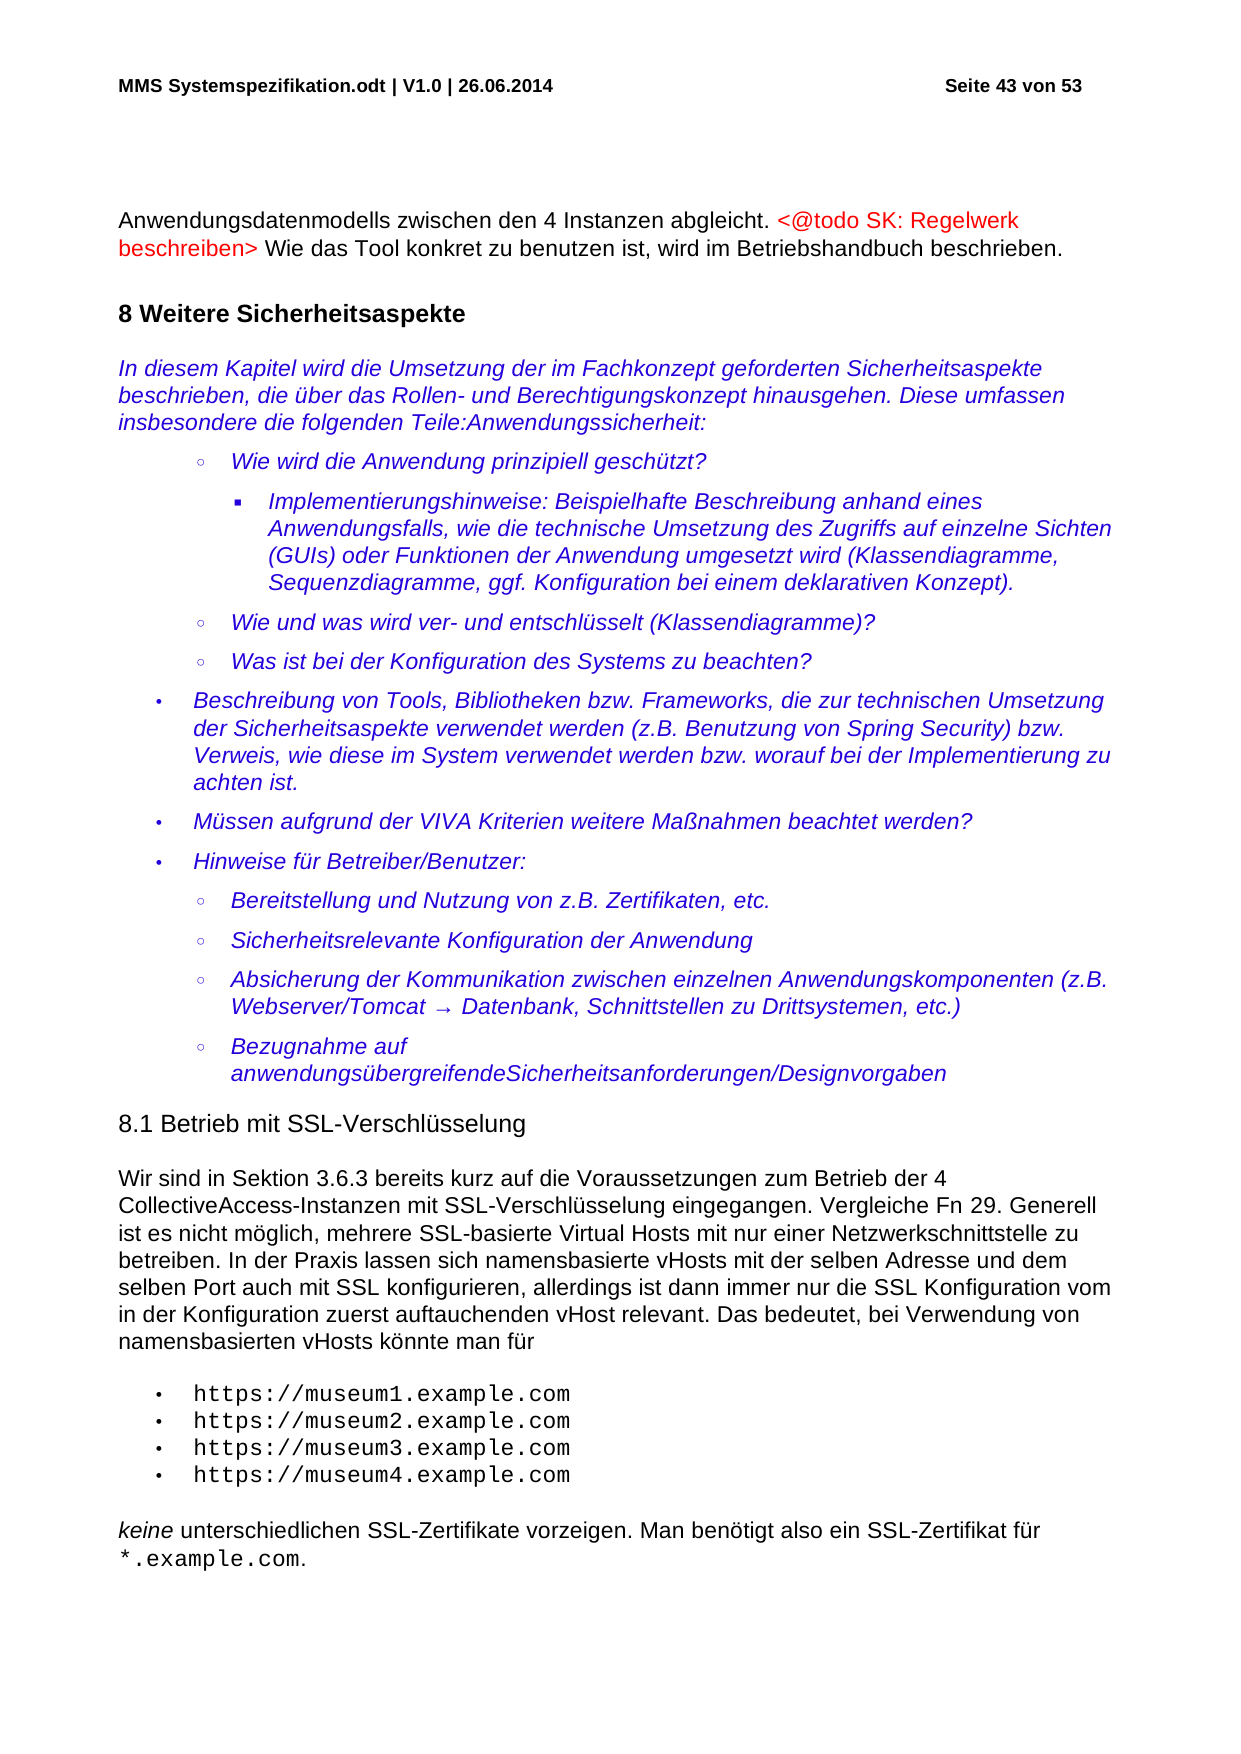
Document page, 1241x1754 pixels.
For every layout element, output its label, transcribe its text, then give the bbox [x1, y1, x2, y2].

list Wie wird die Anwendung prinzipiell geschützt? [193, 448, 1122, 475]
text keine unterschiedlichen SSL-Zertifikate vorzeigen. Man benötigt also ein SSL-Zertifikat für *.example.com. [118, 1517, 1122, 1573]
list https://museum4.example.com [156, 1463, 1122, 1490]
list Hinweise für Betreiber/Benutzer: [156, 847, 1122, 874]
subtitle Betrieb mit SSL-Verschlüsselung [43, 1111, 1122, 1138]
list Wie und was wird ver- und entschlüsselt (Klassendiagramme)? [193, 608, 1122, 635]
list Bereitstellung und Nutzung von z.B. Zertifikaten, etc. [193, 887, 1122, 914]
text Anwendungsdatenmodells zwischen den 4 Instanzen abgleicht. <@todo SK: Regelwerk beschreiben> Wie das Tool konkret zu benutzen ist, wird im Betriebshandbuch beschrieben. [118, 207, 1122, 261]
list Bezugnahme auf anwendungsübergreifendeSicherheitsanforderungen/Designvorgaben [193, 1032, 1122, 1086]
list Was ist bei der Konfiguration des Systems zu beachten? [193, 647, 1122, 674]
text Wir sind in Sektion 3.6.3 bereits kurz auf die Voraussetzungen zum Betrieb der 4 CollectiveAccess-Instanzen mit SSL-Verschlüsselung eingegangen. Vergleiche Fn 29. Generell ist es nicht möglich, mehrere SSL-basierte Virtual Hosts mit nur einer Netzwerkschnittstelle zu betreiben. In der Praxis lassen sich namensbasierte vHosts mit der selben Adresse und dem selben Port auch mit SSL konfigurieren, allerdings ist dann immer nur die SSL Konfiguration vom in der Konfiguration zuerst auftauchenden vHost relevant. Das bedeutet, bei Verwendung von namensbasierten vHosts könnte man für [118, 1165, 1122, 1354]
list Implementierungshinweise: Beispielhafte Beschreibung anhand eines Anwendungsfalls, wie die technische Umsetzung des Zugriffs auf einzelne Sichten (GUIs) oder Funktionen der Anwendung umgesetzt wird (Klassendiagramme, Sequenzdiagramme, ggf. Konfiguration bei einem deklarativen Konzept). [231, 487, 1122, 596]
list Beschreibung von Tools, Bibliotheken bzw. Frameworks, die zur technischen Umsetzung der Sicherheitsaspekte verwendet werden (z.B. Benutzung von Spring Security) bzw. Verweis, wie diese im System verwendet werden bzw. worauf bei der Implementierung zu achten ist. [156, 687, 1122, 795]
list In diesem Kapitel wird die Umsetzung der im Fachkonzept geforderten Sicherheitsaspekte beschrieben, die über das Rollen- und Berechtigungskonzept hinausgehen. Diese umfassen insbesondere die folgenden Teile:Anwendungssicherheit: [81, 354, 1122, 435]
subtitle Weitere Sicherheitsaspekte [118, 298, 1122, 327]
list Sicherheitsrelevante Konfiguration der Anwendung [193, 926, 1122, 953]
list Absicherung der Kommunikation zwischen einzelnen Anwendungskomponenten (z.B. Webserver/Tomcat → Datenbank, Schnittstellen zu Drittsystemen, etc.) [193, 966, 1122, 1020]
list https://museum1.example.com [156, 1381, 1122, 1408]
list https://museum3.example.com [156, 1436, 1122, 1463]
list https://museum2.example.com [156, 1408, 1122, 1436]
list Müssen aufgrund der VIVA Kriterien weitere Maßnahmen beachtet werden? [156, 808, 1122, 835]
